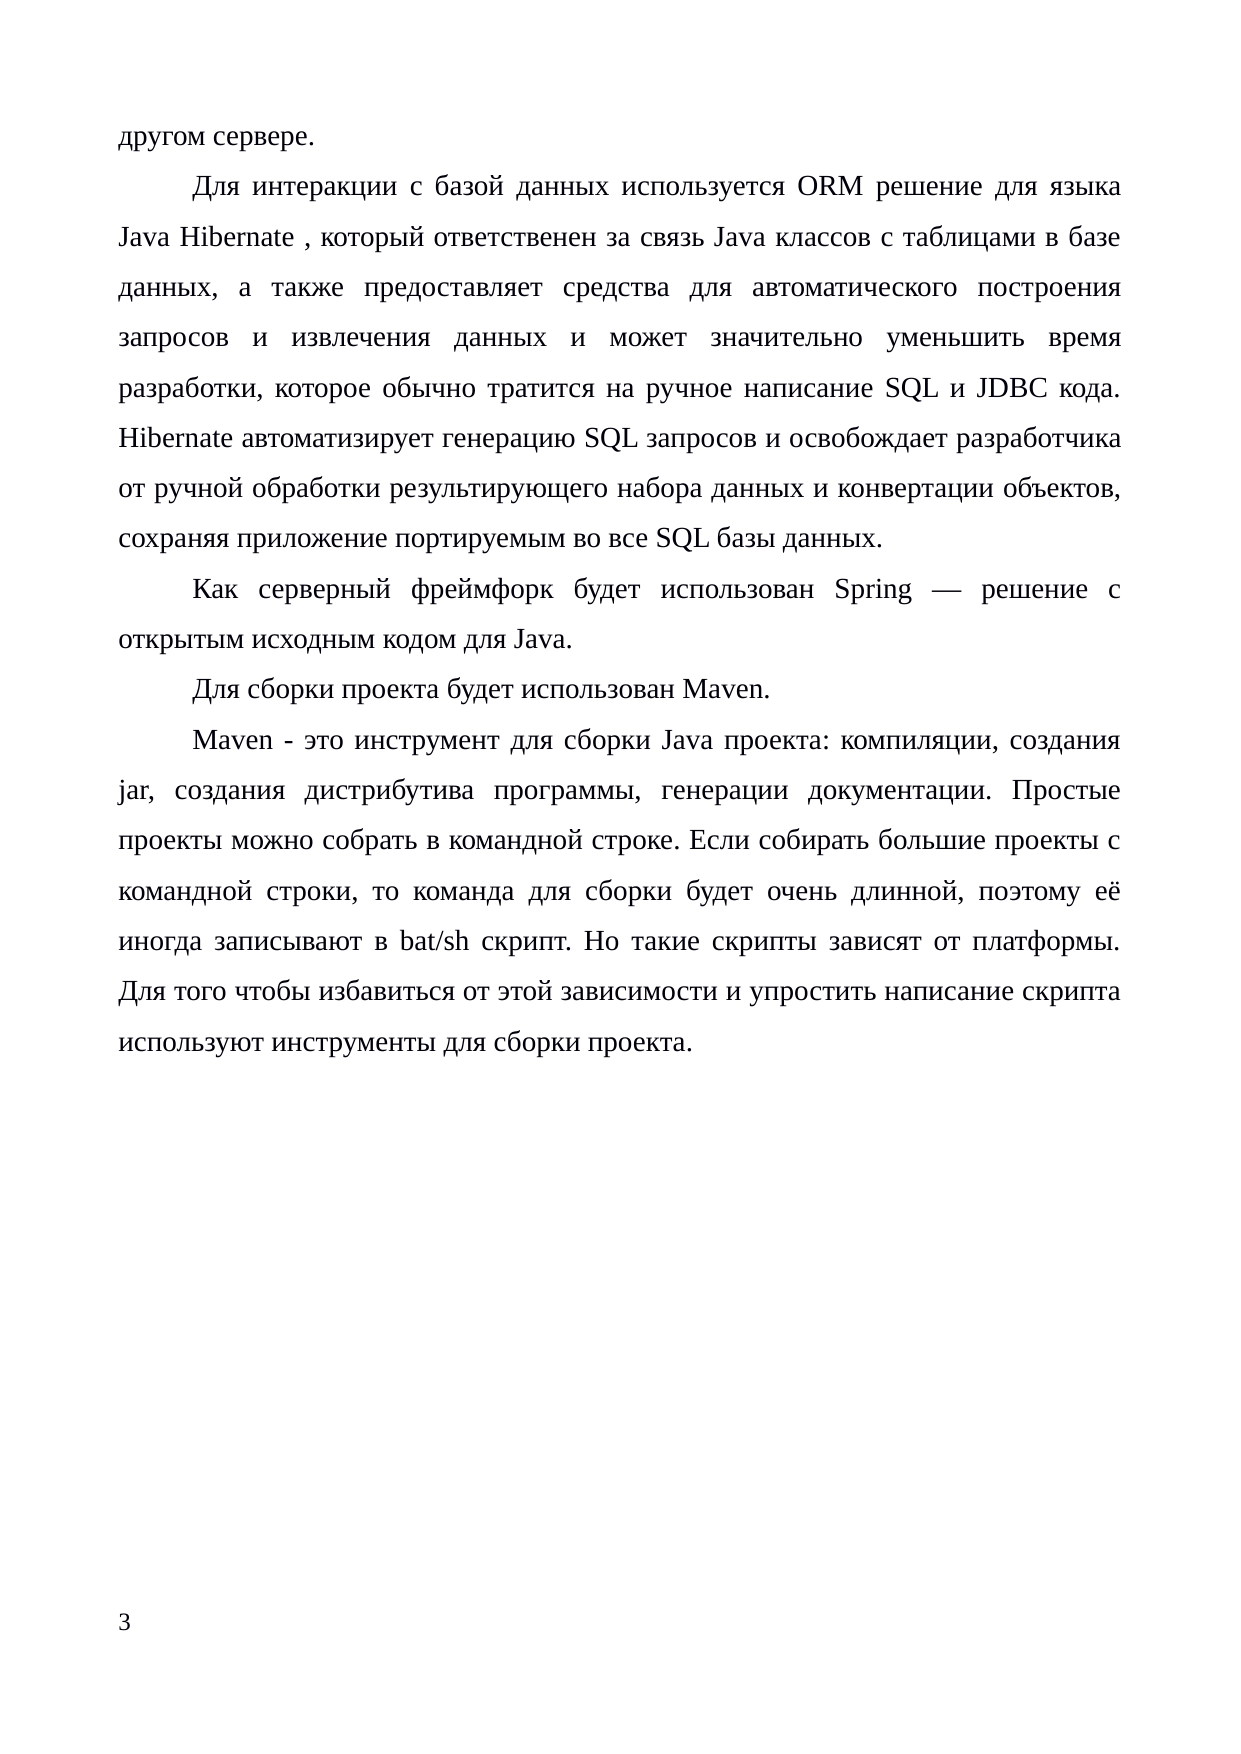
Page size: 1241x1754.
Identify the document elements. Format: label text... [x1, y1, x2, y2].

text Для сборки проекта будет использован Maven. [118, 672, 1122, 705]
text Как серверный фреймфорк будет использован Spring — решение с открытым исходным кодом для Java. [118, 571, 1122, 655]
text другом сервере. [118, 118, 1122, 152]
text Для интеракции с базой данных используется ORM решение для языка Java Hibernate , который ответственен за связь Java классов с таблицами в базе данных, а также предоставляет средства для автоматического построения запросов и извлечения данных и может значительно уменьшить время разработки, которое обычно тратится на ручное написание SQL и JDBC кода. Hibernate автоматизирует генерацию SQL запросов и освобождает разработчика от ручной обработки результирующего набора данных и конвертации объектов, сохраняя приложение портируемым во все SQL базы данных. [118, 168, 1122, 554]
text Maven - это инструмент для сборки Java проекта: компиляции, создания jar, создания дистрибутива программы, генерации документации. Простые проекты можно собрать в командной строке. Если собирать большие проекты с командной строки, то команда для сборки будет очень длинной, поэтому её иногда записывают в bat/sh скрипт. Но такие скрипты зависят от платформы. Для того чтобы избавиться от этой зависимости и упростить написание скрипта используют инструменты для сборки проекта. [118, 722, 1122, 1057]
